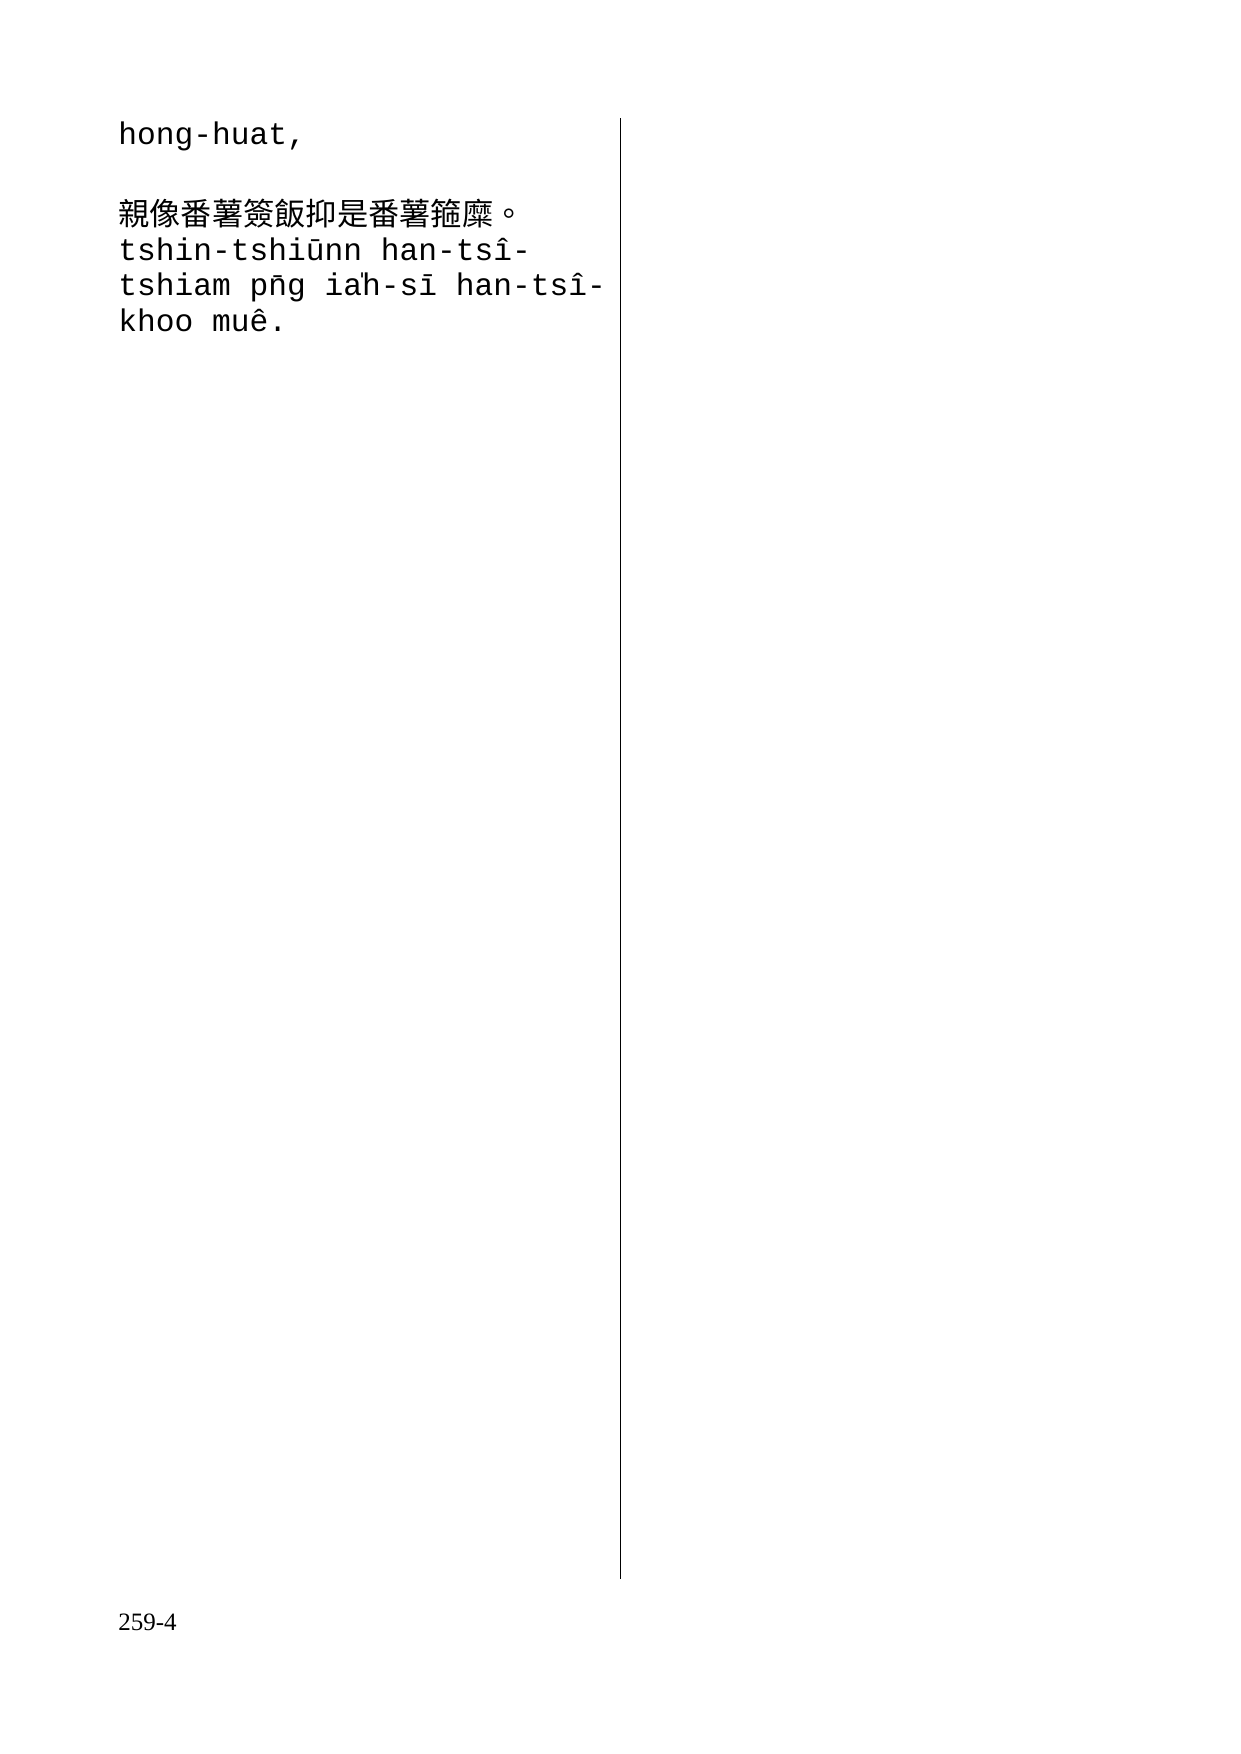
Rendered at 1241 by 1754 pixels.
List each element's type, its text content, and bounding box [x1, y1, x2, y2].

text tshin-tshiūnn han-tsî-tshiam pn̄g ia̍h-sī han-tsî-khoo muê. [118, 234, 618, 340]
text 親像番薯簽飯抑是番薯箍糜。 [118, 189, 618, 234]
text hong-huat, [118, 118, 618, 153]
